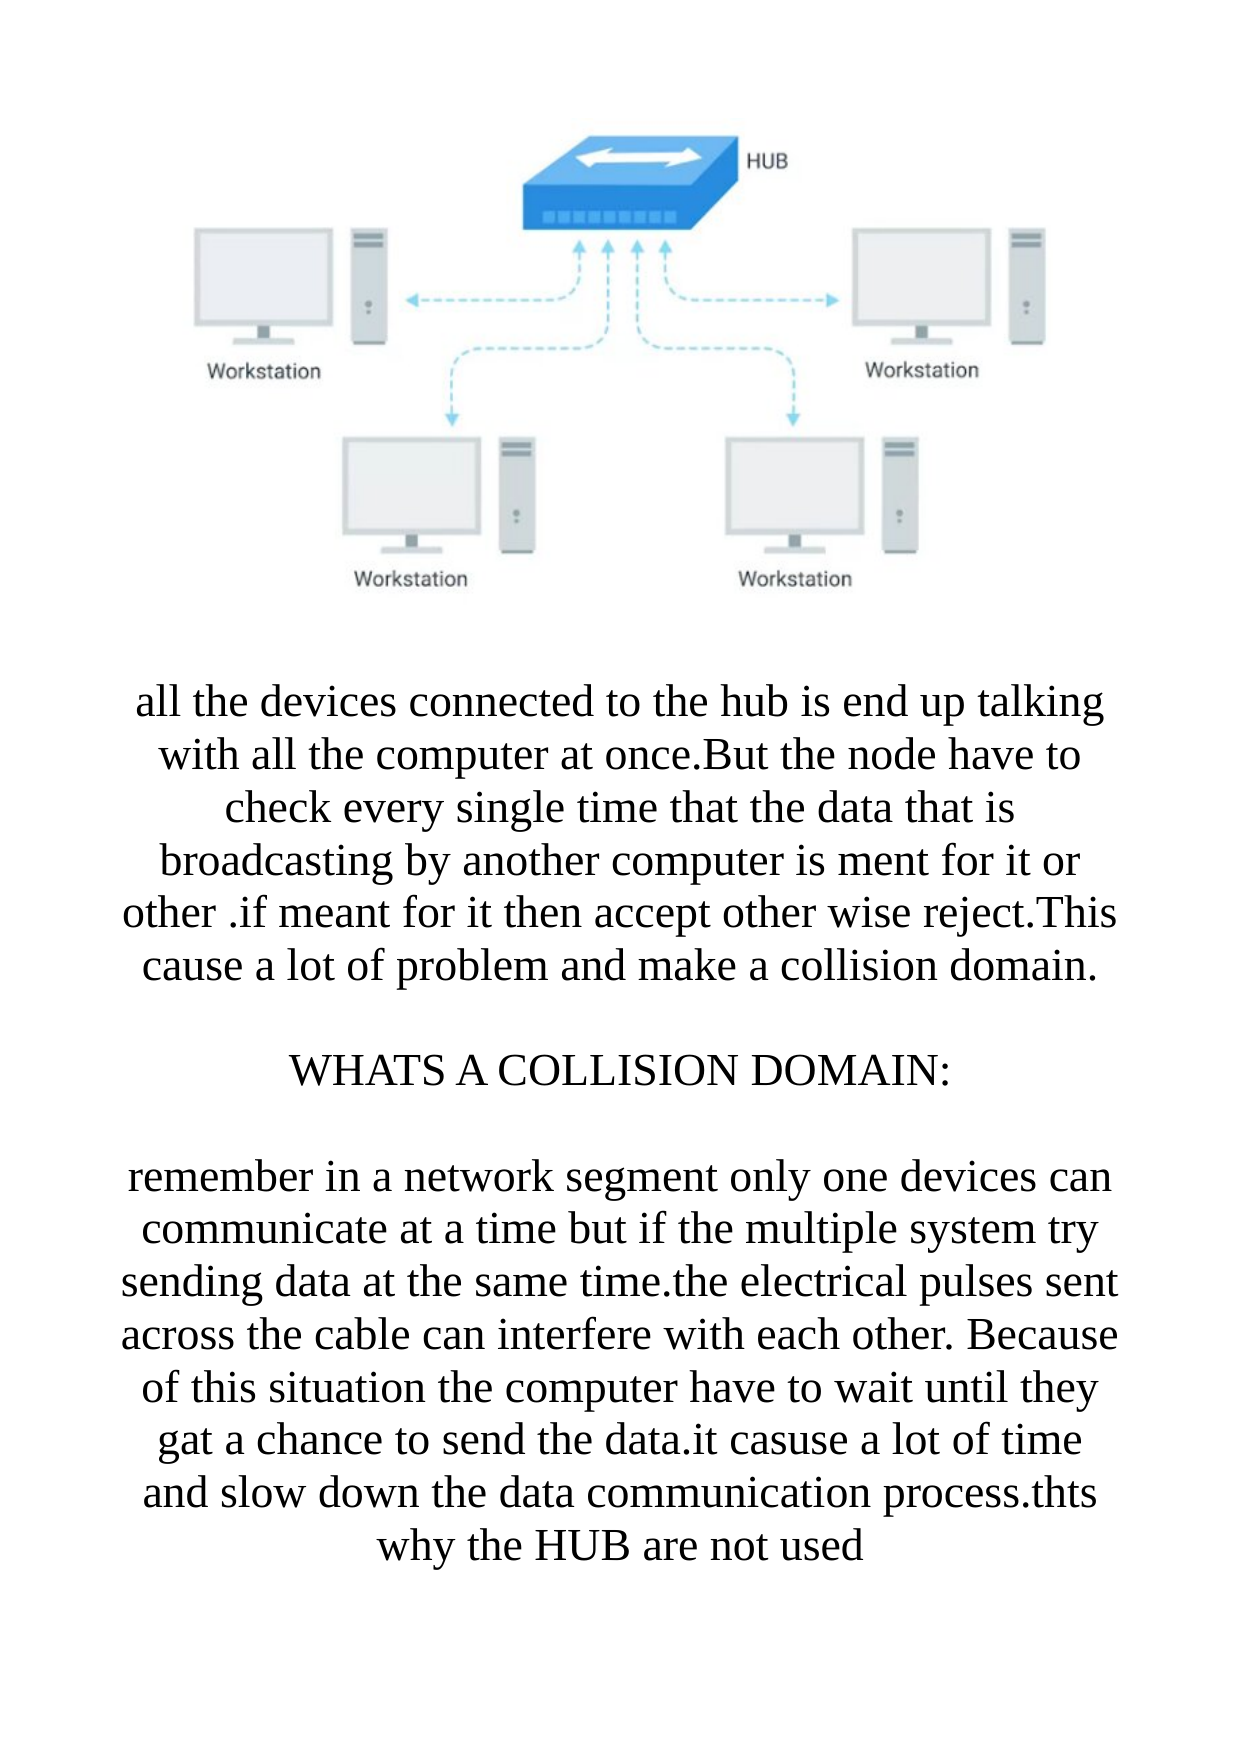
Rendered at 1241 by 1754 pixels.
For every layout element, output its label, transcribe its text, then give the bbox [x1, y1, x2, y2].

text all the devices connected to the hub is end up talking with all the computer at once.But the node have to check every single time that the data that is broadcasting by another computer is ment for it or other .if meant for it then accept other wise reject.This cause a lot of problem and make a collision domain. [118, 674, 1122, 990]
picture [118, 118, 1123, 622]
text remember in a network segment only one devices can communicate at a time but if the multiple system try sending data at the same time.the electrical pulses sent across the cable can interfere with each other. Because of this situation the computer have to wait until they gat a chance to send the data.it casuse a lot of time and slow down the data communication process.thts why the HUB are not used [118, 1148, 1122, 1570]
text WHATS A COLLISION DOMAIN: [118, 1043, 1122, 1096]
